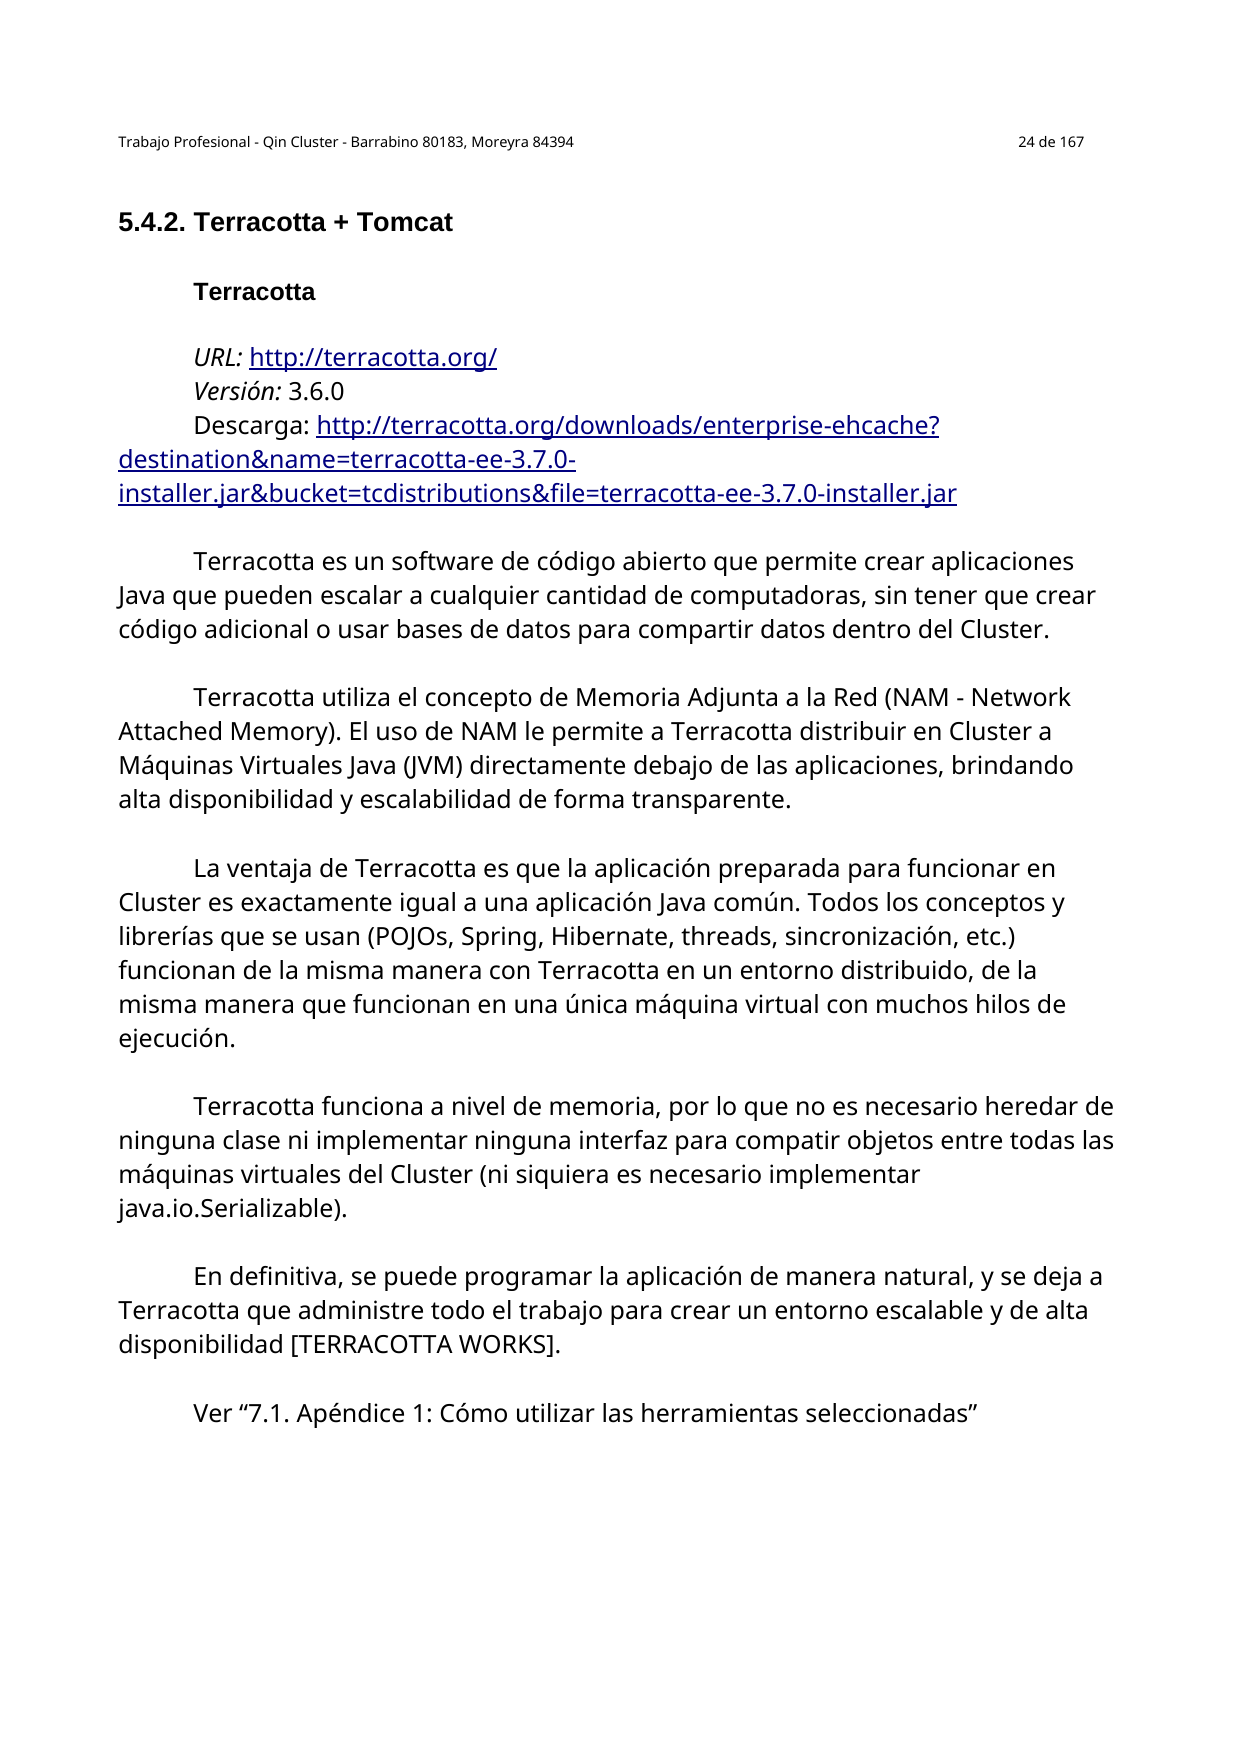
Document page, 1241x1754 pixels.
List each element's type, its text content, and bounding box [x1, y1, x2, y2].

text URL: http://terracotta.org/ [118, 339, 1122, 373]
text La ventaja de Terracotta es que la aplicación preparada para funcionar en Cluster es exactamente igual a una aplicación Java común. Todos los conceptos y librerías que se usan (POJOs, Spring, Hibernate, threads, sincronización, etc.) funcionan de la misma manera con Terracotta en un entorno distribuido, de la misma manera que funcionan en una única máquina virtual con muchos hilos de ejecución. [118, 850, 1122, 1054]
text Terracotta es un software de código abierto que permite crear aplicaciones Java que pueden escalar a cualquier cantidad de computadoras, sin tener que crear código adicional o usar bases de datos para compartir datos dentro del Cluster. [118, 544, 1122, 646]
text Terracotta [118, 277, 1122, 305]
text En definitiva, se puede programar la aplicación de manera natural, y se deja a Terracotta que administre todo el trabajo para crear un entorno escalable y de alta disponibilidad [TERRACOTTA WORKS]. [118, 1259, 1122, 1361]
subtitle 5.4.2. Terracotta + Tomcat [118, 207, 1122, 237]
text Descarga: http://terracotta.org/downloads/enterprise-ehcache?destination&name=terracotta-ee-3.7.0-installer.jar&bucket=tcdistributions&file=terracotta-ee-3.7.0-installer.jar [118, 407, 1122, 509]
text Versión: 3.6.0 [118, 373, 1122, 407]
text Ver “7.1. Apéndice 1: Cómo utilizar las herramientas seleccionadas” [118, 1395, 1122, 1429]
text Terracotta funciona a nivel de memoria, por lo que no es necesario heredar de ninguna clase ni implementar ninguna interfaz para compatir objetos entre todas las máquinas virtuales del Cluster (ni siquiera es necesario implementar java.io.Serializable). [118, 1089, 1122, 1225]
text Terracotta utiliza el concepto de Memoria Adjunta a la Red (NAM - Network Attached Memory). El uso de NAM le permite a Terracotta distribuir en Cluster a Máquinas Virtuales Java (JVM) directamente debajo de las aplicaciones, brindando alta disponibilidad y escalabilidad de forma transparente. [118, 680, 1122, 816]
